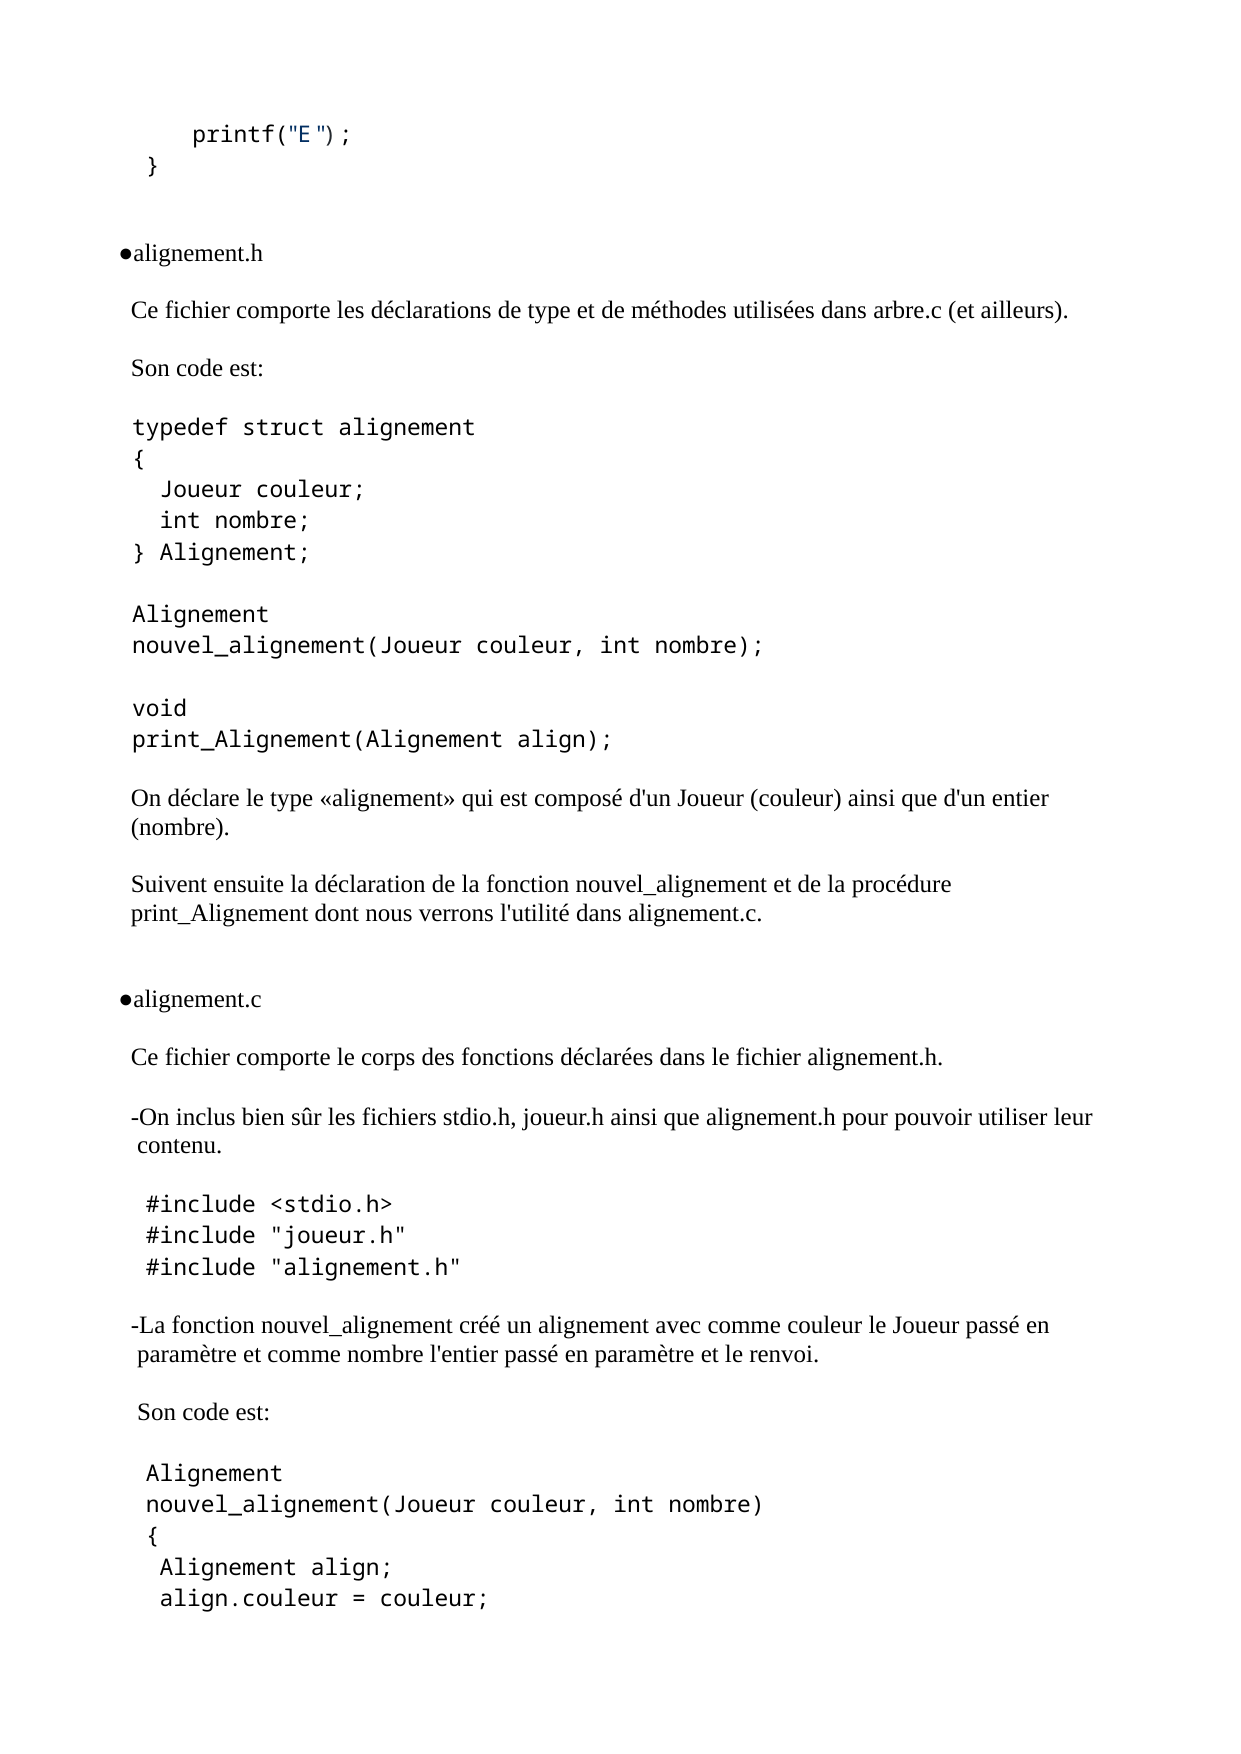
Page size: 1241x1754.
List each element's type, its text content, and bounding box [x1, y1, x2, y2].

text (nombre). [118, 812, 1122, 841]
text { [118, 1519, 1122, 1551]
text typedef struct alignement [118, 411, 1122, 442]
text print_Alignement dont nous verrons l'utilité dans alignement.c. [118, 898, 1122, 927]
text -La fonction nouvel_alignement créé un alignement avec comme couleur le Joueur passé en [118, 1311, 1122, 1339]
text contenu. [118, 1131, 1122, 1159]
text } Alignement; [118, 536, 1122, 567]
text void [118, 692, 1122, 723]
text Alignement [118, 1457, 1122, 1488]
text nouvel_alignement(Joueur couleur, int nombre); [118, 629, 1122, 661]
text printf("E ") ; [118, 118, 1122, 149]
text Son code est: [118, 353, 1122, 382]
text print_Alignement(Alignement align); [118, 723, 1122, 754]
text ●alignement.c [118, 984, 1122, 1013]
text Son code est: [118, 1397, 1122, 1426]
text Alignement [118, 598, 1122, 629]
text #include "joueur.h" [118, 1219, 1122, 1251]
text #include "alignement.h" [118, 1251, 1122, 1282]
text Ce fichier comporte les déclarations de type et de méthodes utilisées dans arbre.c (et ailleurs). [118, 296, 1122, 324]
text paramètre et comme nombre l'entier passé en paramètre et le renvoi. [118, 1339, 1122, 1368]
text } [118, 149, 1122, 181]
text nouvel_alignement(Joueur couleur, int nombre) [118, 1488, 1122, 1519]
text -On inclus bien sûr les fichiers stdio.h, joueur.h ainsi que alignement.h pour pouvoir utiliser leur [118, 1102, 1122, 1131]
text Joueur couleur; [118, 473, 1122, 504]
text ●alignement.h [118, 238, 1122, 267]
text Ce fichier comporte le corps des fonctions déclarées dans le fichier alignement.h. [118, 1042, 1122, 1071]
text Suivent ensuite la déclaration de la fonction nouvel_alignement et de la procédure [118, 869, 1122, 898]
text On déclare le type «alignement» qui est composé d'un Joueur (couleur) ainsi que d'un entier [118, 783, 1122, 812]
text Alignement align; [118, 1551, 1122, 1582]
text int nombre; [118, 504, 1122, 536]
text #include <stdio.h> [118, 1188, 1122, 1219]
text align.couleur = couleur; [118, 1582, 1122, 1613]
text { [118, 442, 1122, 473]
